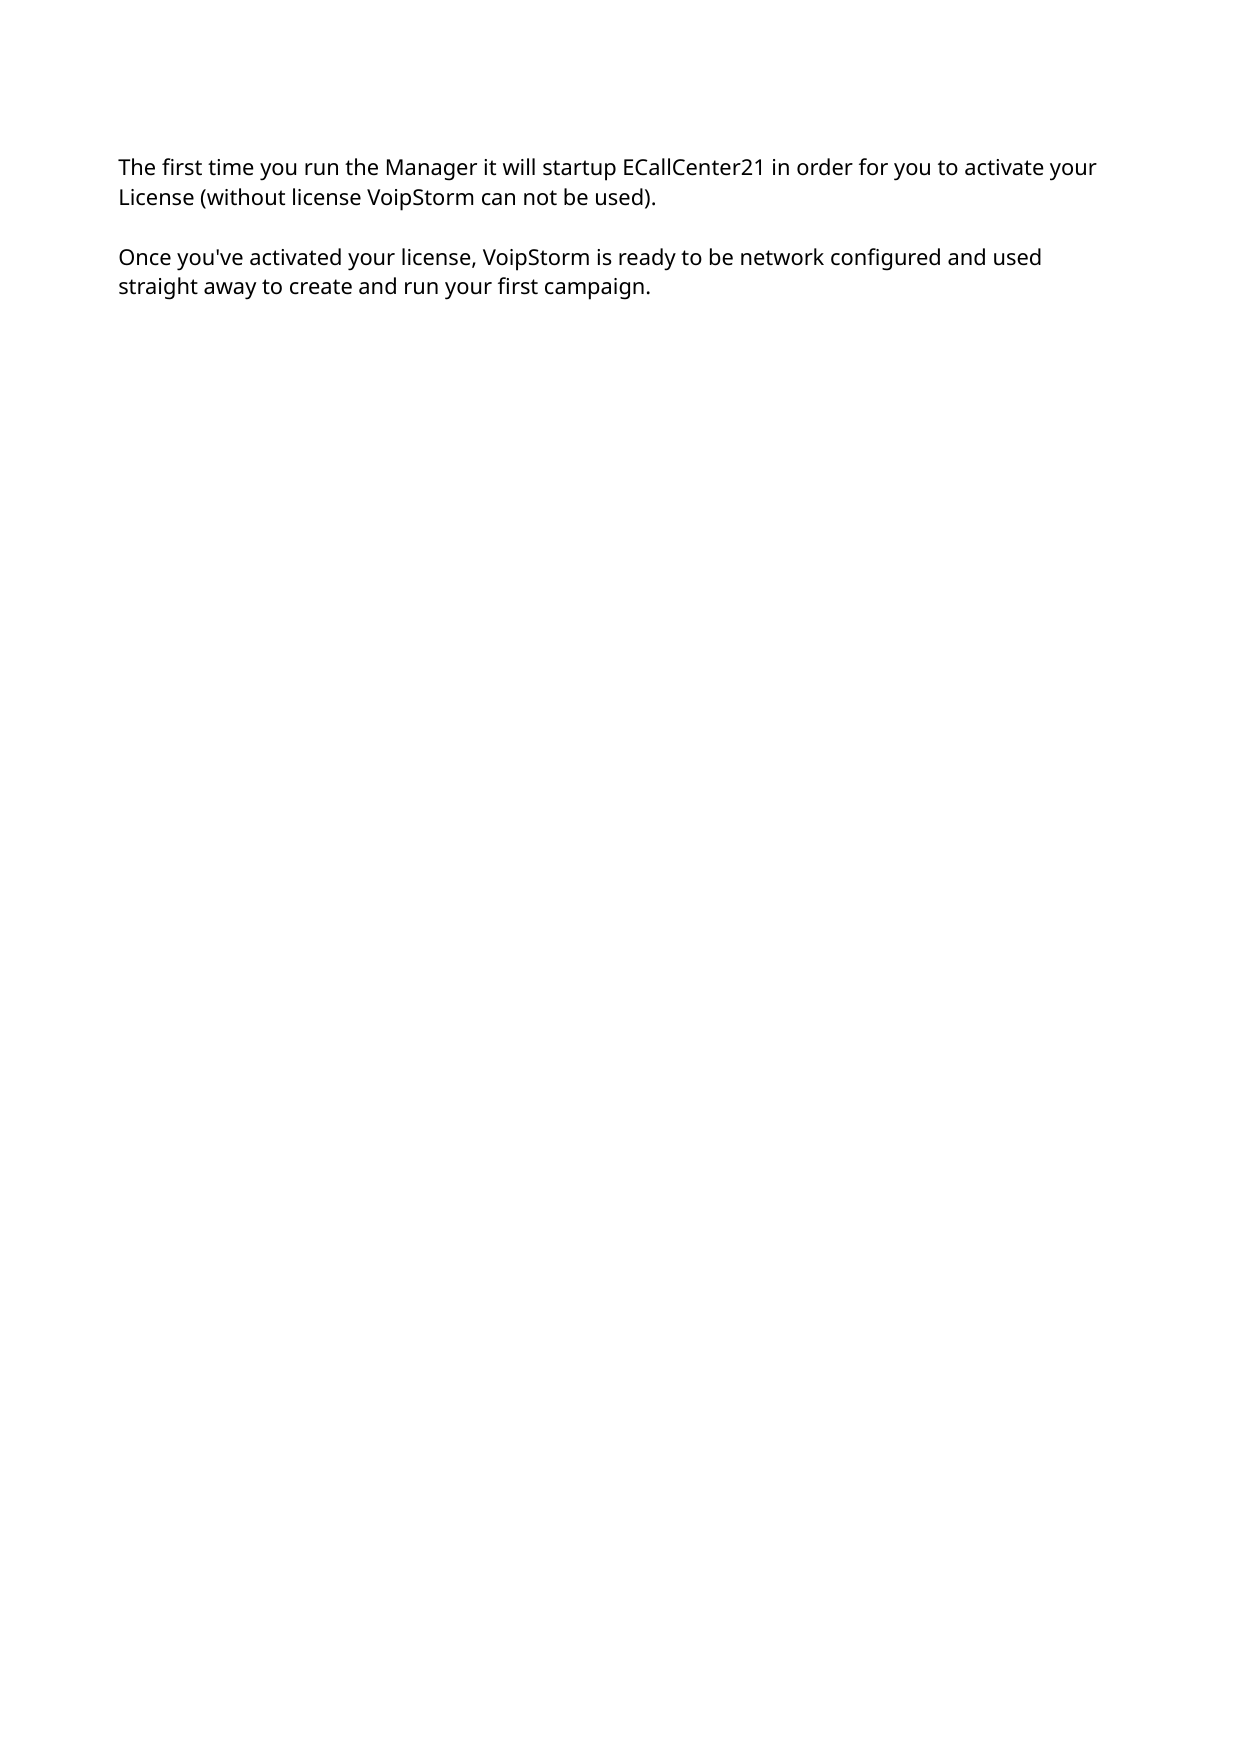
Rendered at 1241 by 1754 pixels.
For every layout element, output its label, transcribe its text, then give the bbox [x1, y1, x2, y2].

text The first time you run the Manager it will startup ECallCenter21 in order for you to activate your License (without license VoipStorm can not be used). [118, 152, 1122, 212]
text Once you've activated your license, VoipStorm is ready to be network configured and used straight away to create and run your first campaign. [118, 242, 1122, 301]
